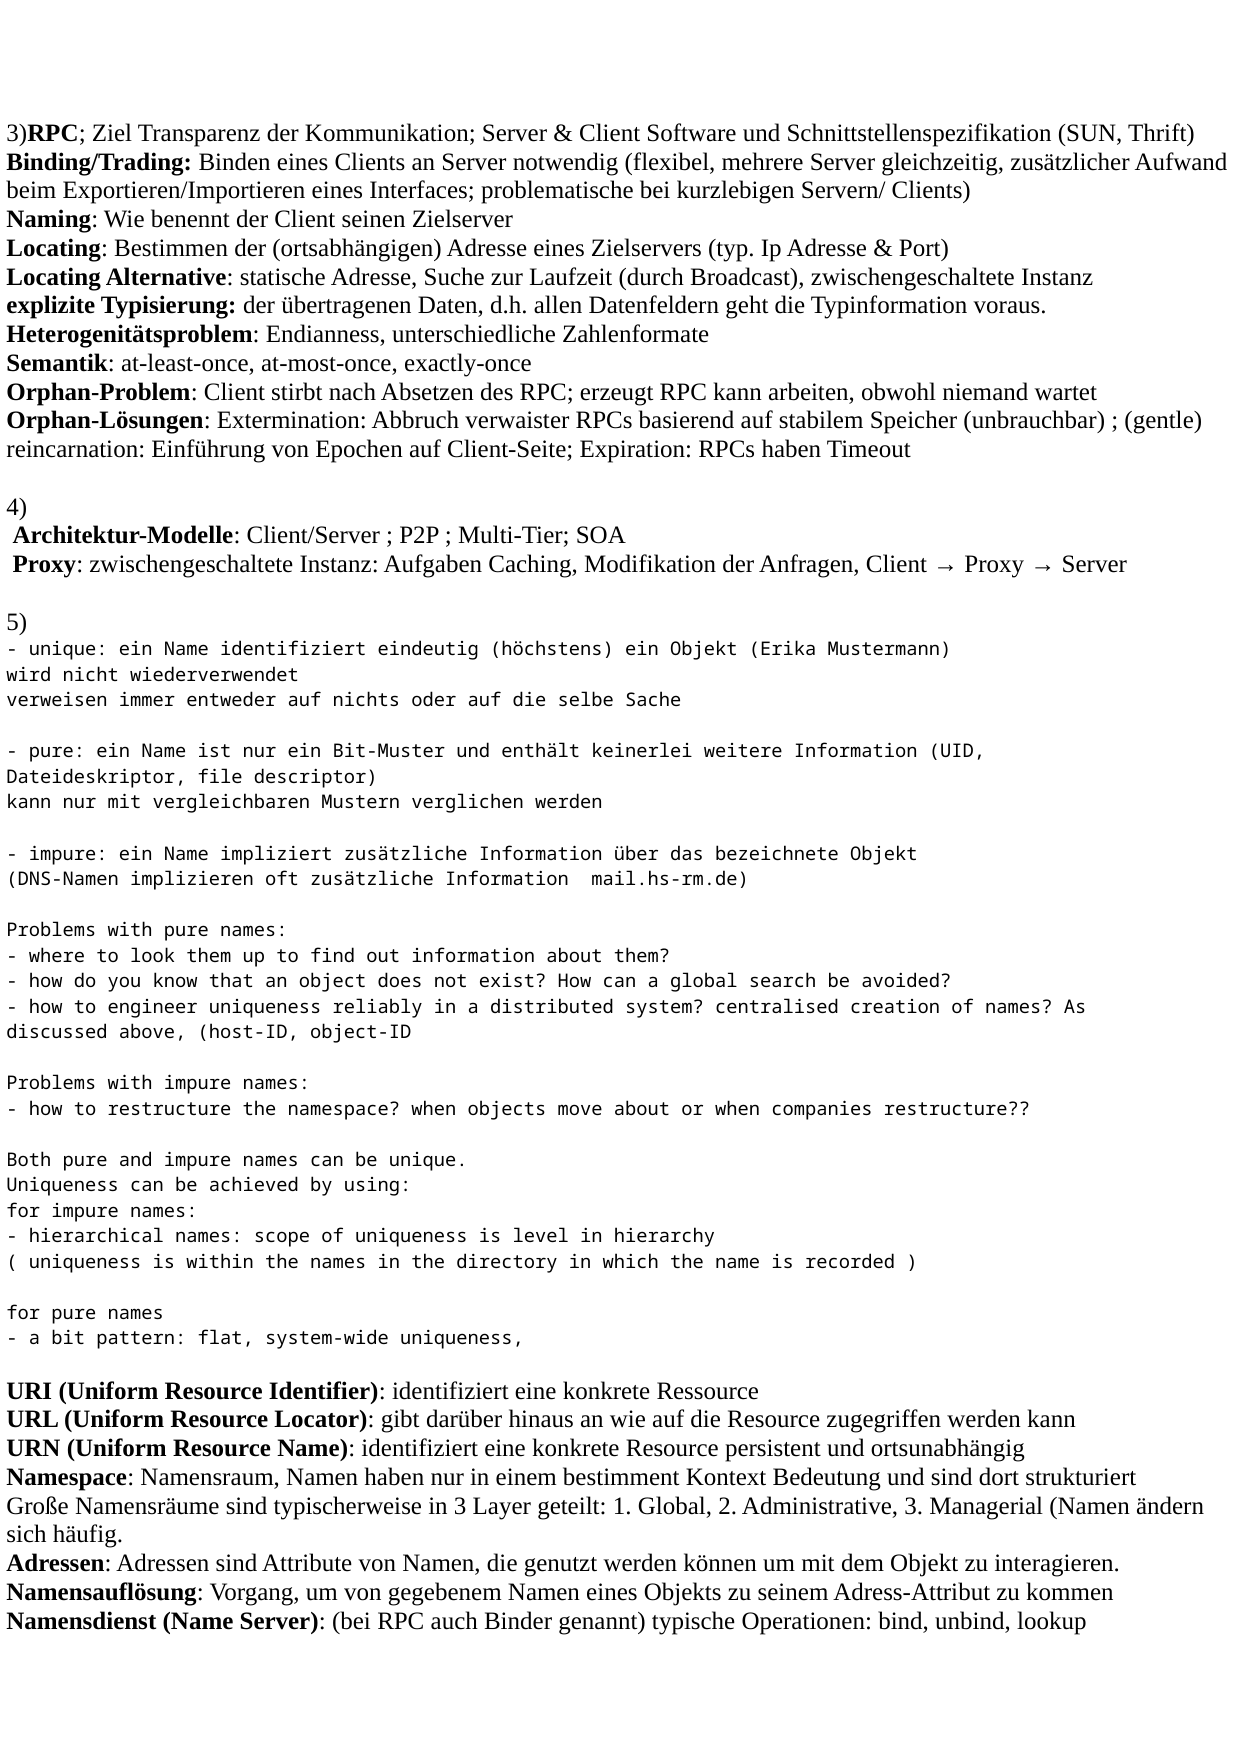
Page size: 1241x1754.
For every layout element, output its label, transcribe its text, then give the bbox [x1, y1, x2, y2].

text Große Namensräume sind typischerweise in 3 Layer geteilt: 1. Global, 2. Administrative, 3. Managerial (Namen ändern sich häufig. [6, 1491, 1240, 1548]
text Namensauflösung: Vorgang, um von gegebenem Namen eines Objekts zu seinem Adress-Attribut zu kommen [6, 1577, 1240, 1606]
text explizite Typisierung: der übertragenen Daten, d.h. allen Datenfeldern geht die Typinformation voraus. [6, 291, 1240, 319]
text - how do you know that an object does not exist? How can a global search be avoided? [6, 967, 1153, 993]
text Binding/Trading: Binden eines Clients an Server notwendig (flexibel, mehrere Server gleichzeitig, zusätzlicher Aufwand beim Exportieren/Importieren eines Interfaces; problematische bei kurzlebigen Servern/ Clients) [6, 147, 1240, 204]
text for impure names: [6, 1197, 1153, 1223]
text ( uniqueness is within the names in the directory in which the name is recorded ) [6, 1248, 1153, 1274]
text - impure: ein Name impliziert zusätzliche Information über das bezeichnete Objekt [6, 840, 1153, 865]
text URI (Uniform Resource Identifier): identifiziert eine konkrete Ressource [6, 1376, 1240, 1404]
text - pure: ein Name ist nur ein Bit-Muster und enthält keinerlei weitere Information (UID, Dateideskriptor, file descriptor) [6, 738, 1153, 789]
text Heterogenitätsproblem: Endianness, unterschiedliche Zahlenformate [6, 319, 1240, 348]
text for pure names [6, 1299, 1153, 1325]
text 3)RPC; Ziel Transparenz der Kommunikation; Server & Client Software und Schnittstellenspezifikation (SUN, Thrift) [6, 118, 1240, 147]
text Namespace: Namensraum, Namen haben nur in einem bestimment Kontext Bedeutung und sind dort strukturiert [6, 1462, 1240, 1491]
text - how to restructure the namespace? when objects move about or when companies restructure?? [6, 1095, 1153, 1121]
text - how to engineer uniqueness reliably in a distributed system? centralised creation of names? As discussed above, (host-ID, object-ID [6, 993, 1153, 1044]
text - a bit pattern: flat, system-wide uniqueness, [6, 1325, 1153, 1350]
text Semantik: at-least-once, at-most-once, exactly-once [6, 348, 1240, 377]
text - unique: ein Name identifiziert eindeutig (höchstens) ein Objekt (Erika Mustermann) [6, 636, 1240, 661]
text Uniqueness can be achieved by using: [6, 1172, 1153, 1197]
text Problems with impure names: [6, 1069, 1153, 1095]
text Adressen: Adressen sind Attribute von Namen, die genutzt werden können um mit dem Objekt zu interagieren. [6, 1548, 1240, 1577]
text Naming: Wie benennt der Client seinen Zielserver [6, 204, 1240, 233]
text 5) [6, 607, 1240, 636]
text URN (Uniform Resource Name): identifiziert eine konkrete Resource persistent und ortsunabhängig [6, 1433, 1240, 1462]
text Architektur-Modelle: Client/Server ; P2P ; Multi-Tier; SOA [6, 521, 1240, 549]
text Orphan-Problem: Client stirbt nach Absetzen des RPC; erzeugt RPC kann arbeiten, obwohl niemand wartet [6, 377, 1240, 406]
text Namensdienst (Name Server): (bei RPC auch Binder genannt) typische Operationen: bind, unbind, lookup [6, 1606, 1240, 1634]
text Both pure and impure names can be unique. [6, 1146, 1153, 1172]
text 4) [6, 492, 1240, 521]
text Locating: Bestimmen der (ortsabhängigen) Adresse eines Zielservers (typ. Ip Adresse & Port) [6, 233, 1240, 262]
text - hierarchical names: scope of uniqueness is level in hierarchy [6, 1223, 1153, 1248]
text Proxy: zwischengeschaltete Instanz: Aufgaben Caching, Modifikation der Anfragen, Client → Proxy → Server [6, 549, 1240, 578]
text Orphan-Lösungen: Extermination: Abbruch verwaister RPCs basierend auf stabilem Speicher (unbrauchbar) ; (gentle) [6, 406, 1240, 434]
text kann nur mit vergleichbaren Mustern verglichen werden [6, 789, 1153, 814]
text Problems with pure names: [6, 916, 1153, 942]
text Locating Alternative: statische Adresse, Suche zur Laufzeit (durch Broadcast), zwischengeschaltete Instanz [6, 262, 1240, 291]
text wird nicht wiederverwendet [6, 661, 1153, 687]
text (DNS-Namen implizieren oft zusätzliche Information mail.hs-rm.de) [6, 865, 1153, 891]
text verweisen immer entweder auf nichts oder auf die selbe Sache [6, 687, 1153, 712]
text reincarnation: Einführung von Epochen auf Client-Seite; Expiration: RPCs haben Timeout [6, 434, 1240, 463]
text URL (Uniform Resource Locator): gibt darüber hinaus an wie auf die Resource zugegriffen werden kann [6, 1404, 1240, 1433]
text - where to look them up to find out information about them? [6, 942, 1153, 967]
